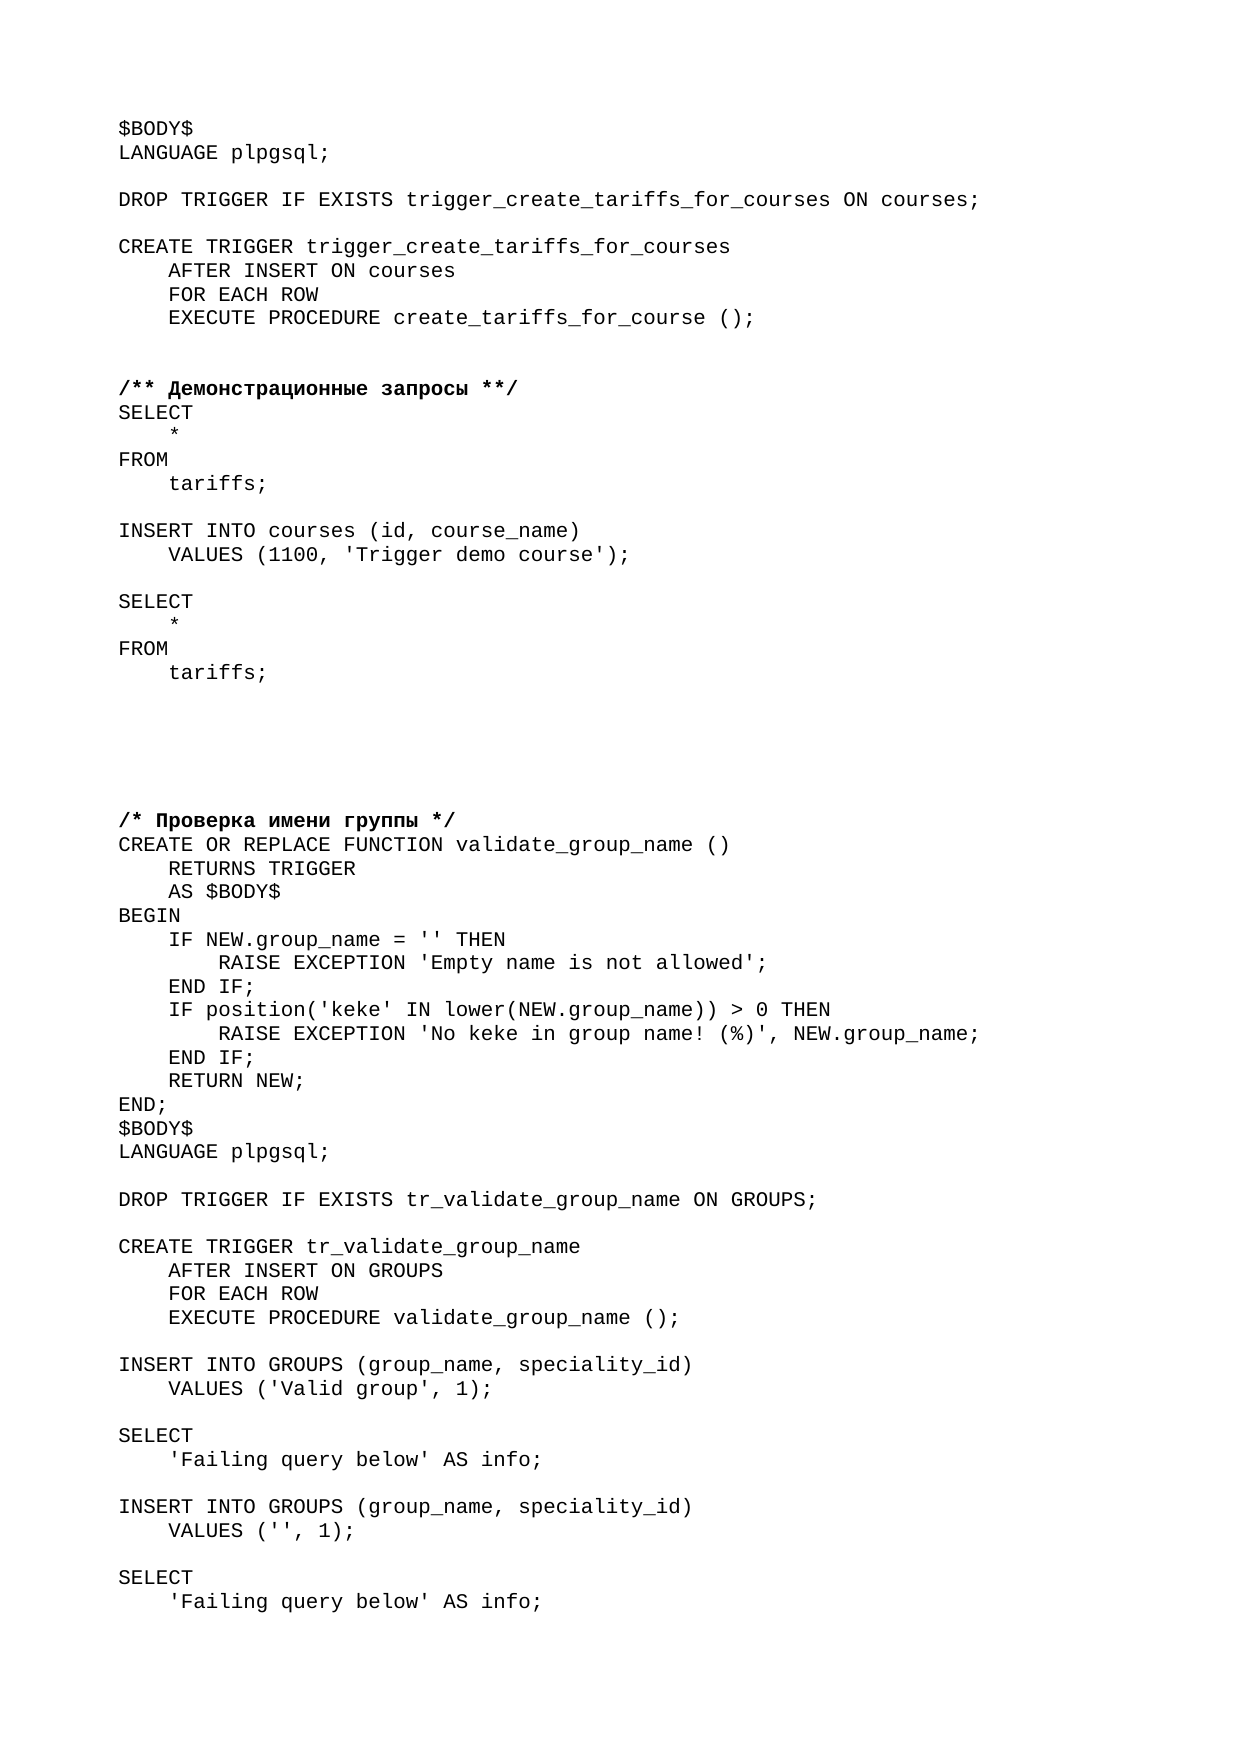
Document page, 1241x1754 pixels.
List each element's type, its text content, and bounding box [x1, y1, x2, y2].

text 'Failing query below' AS info; [118, 1449, 1122, 1472]
text EXECUTE PROCEDURE create_tariffs_for_course (); [118, 307, 1122, 331]
text DROP TRIGGER IF EXISTS trigger_create_tariffs_for_courses ON courses; [118, 189, 1122, 213]
text FOR EACH ROW [118, 1283, 1122, 1307]
text INSERT INTO GROUPS (group_name, speciality_id) [118, 1496, 1122, 1520]
text /** Демонстрационные запросы **/ [118, 378, 1122, 402]
text SELECT [118, 1567, 1122, 1591]
text tariffs; [118, 473, 1122, 496]
text FOR EACH ROW [118, 284, 1122, 307]
text INSERT INTO courses (id, course_name) [118, 520, 1122, 544]
text IF NEW.group_name = '' THEN [118, 928, 1122, 952]
text SELECT [118, 402, 1122, 426]
text END; [118, 1094, 1122, 1118]
text BEGIN [118, 905, 1122, 928]
text * [118, 615, 1122, 638]
text AFTER INSERT ON GROUPS [118, 1259, 1122, 1283]
text AFTER INSERT ON courses [118, 260, 1122, 284]
text CREATE TRIGGER tr_validate_group_name [118, 1236, 1122, 1259]
text * [118, 426, 1122, 449]
text FROM [118, 449, 1122, 473]
text $BODY$ [118, 1118, 1122, 1141]
text 'Failing query below' AS info; [118, 1591, 1122, 1614]
text DROP TRIGGER IF EXISTS tr_validate_group_name ON GROUPS; [118, 1189, 1122, 1212]
text RAISE EXCEPTION 'Empty name is not allowed'; [118, 952, 1122, 976]
text RAISE EXCEPTION 'No keke in group name! (%)', NEW.group_name; [118, 1023, 1122, 1047]
text VALUES (1100, 'Trigger demo course'); [118, 544, 1122, 567]
text RETURN NEW; [118, 1070, 1122, 1094]
text CREATE TRIGGER trigger_create_tariffs_for_courses [118, 236, 1122, 260]
text RETURNS TRIGGER [118, 858, 1122, 881]
text LANGUAGE plpgsql; [118, 1141, 1122, 1165]
text VALUES ('', 1); [118, 1520, 1122, 1543]
text FROM [118, 638, 1122, 662]
text IF position('keke' IN lower(NEW.group_name)) > 0 THEN [118, 999, 1122, 1023]
text CREATE OR REPLACE FUNCTION validate_group_name () [118, 834, 1122, 858]
text tariffs; [118, 662, 1122, 686]
text /* Проверка имени группы */ [118, 810, 1122, 834]
text END IF; [118, 1047, 1122, 1070]
text END IF; [118, 976, 1122, 999]
text LANGUAGE plpgsql; [118, 142, 1122, 165]
text SELECT [118, 1425, 1122, 1449]
text $BODY$ [118, 118, 1122, 142]
text AS $BODY$ [118, 881, 1122, 905]
text VALUES ('Valid group', 1); [118, 1378, 1122, 1401]
text INSERT INTO GROUPS (group_name, speciality_id) [118, 1354, 1122, 1378]
text EXECUTE PROCEDURE validate_group_name (); [118, 1307, 1122, 1331]
text SELECT [118, 591, 1122, 615]
